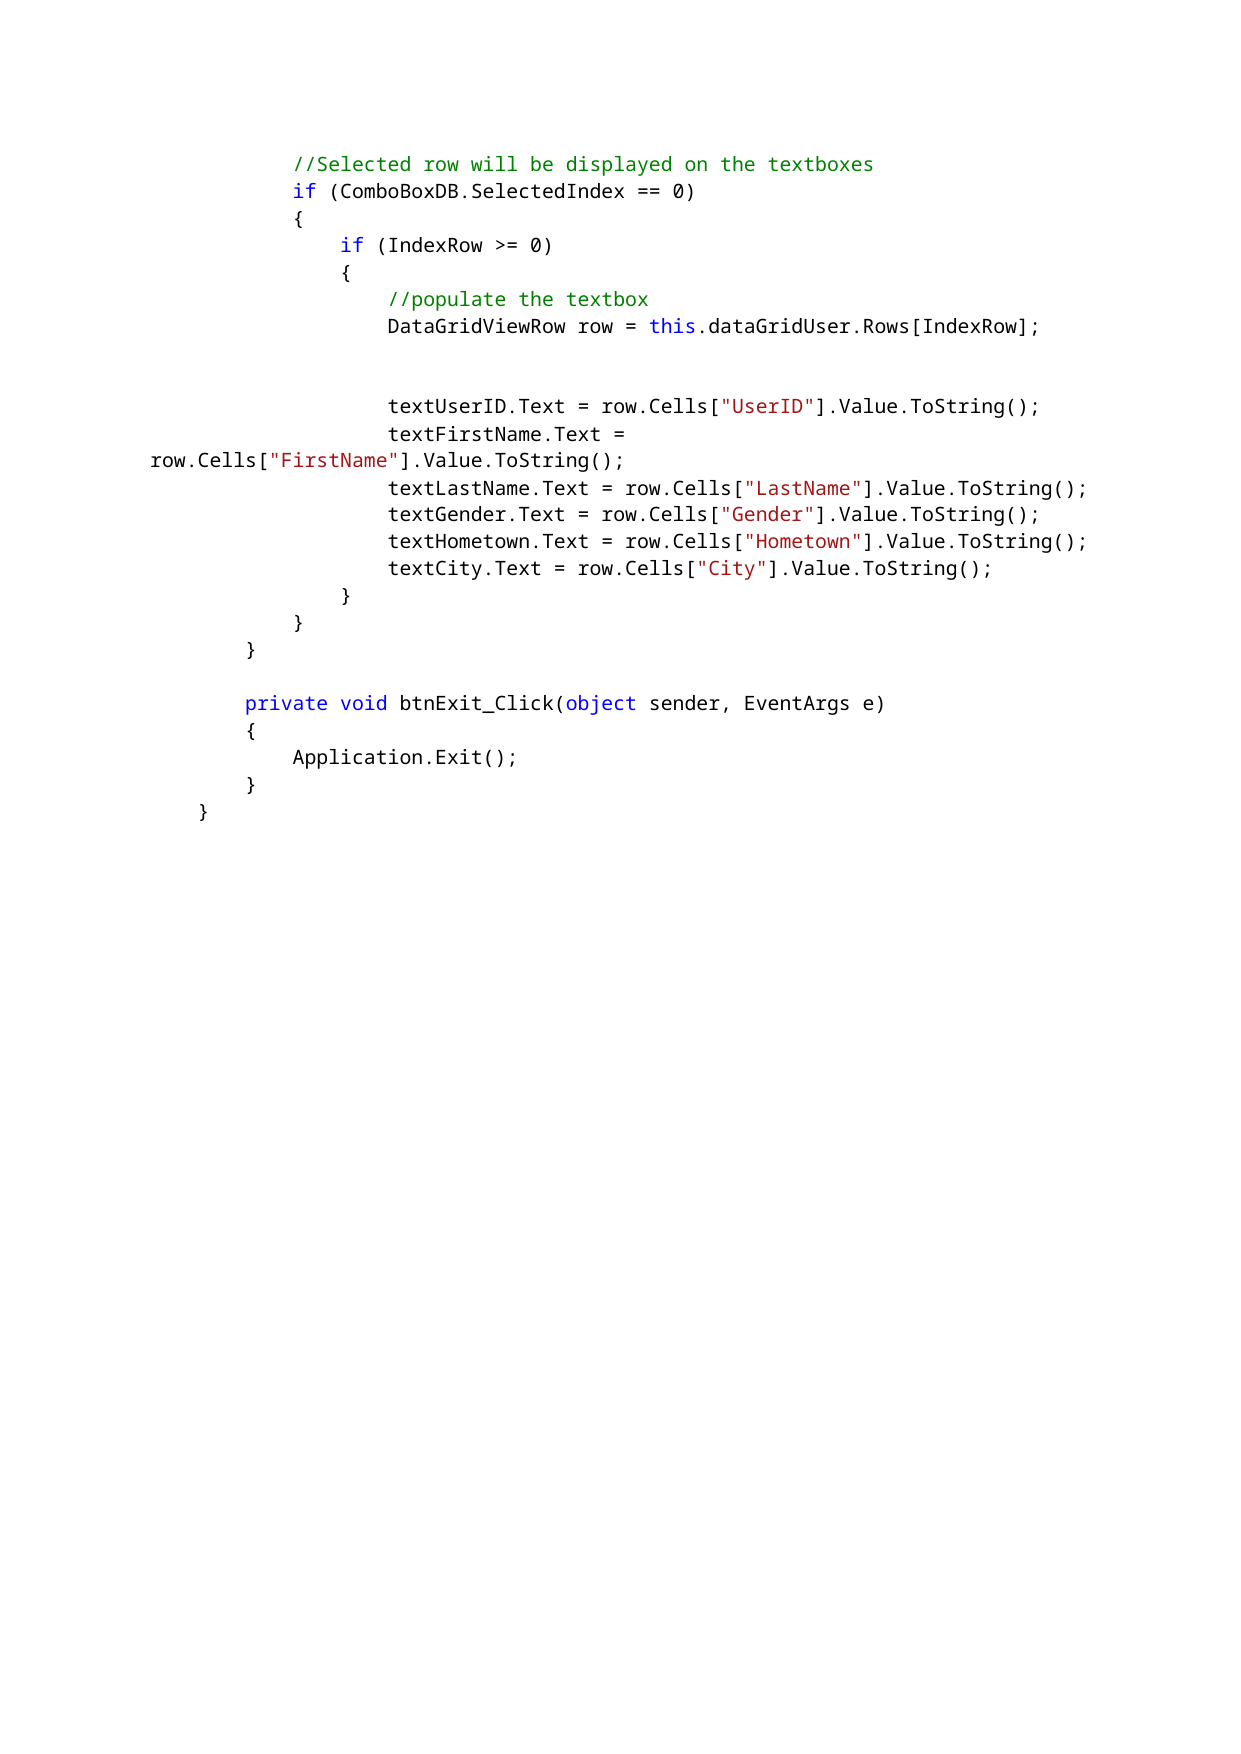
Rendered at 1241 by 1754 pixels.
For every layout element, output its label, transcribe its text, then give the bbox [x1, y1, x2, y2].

text textLastName.Text = row.Cells["LastName"].Value.ToString(); [150, 474, 1090, 501]
text textFirstName.Text = row.Cells["FirstName"].Value.ToString(); [150, 420, 1090, 474]
text //Selected row will be displayed on the textboxes [150, 150, 1090, 177]
text } [150, 582, 1090, 609]
text textGender.Text = row.Cells["Gender"].Value.ToString(); [150, 501, 1090, 528]
text { [150, 258, 1090, 285]
text textHometown.Text = row.Cells["Hometown"].Value.ToString(); [150, 528, 1090, 555]
text if (ComboBoxDB.SelectedIndex == 0) [150, 177, 1090, 204]
text } [150, 636, 1090, 663]
text if (IndexRow >= 0) [150, 231, 1090, 258]
text } [150, 797, 1090, 824]
text textCity.Text = row.Cells["City"].Value.ToString(); [150, 555, 1090, 582]
text textUserID.Text = row.Cells["UserID"].Value.ToString(); [150, 393, 1090, 420]
text } [150, 609, 1090, 636]
text //populate the textbox [150, 285, 1090, 312]
text private void btnExit_Click(object sender, EventArgs e) [150, 689, 1090, 717]
text { [150, 204, 1090, 231]
text } [150, 771, 1090, 797]
text { [150, 717, 1090, 743]
text DataGridViewRow row = this.dataGridUser.Rows[IndexRow]; [150, 312, 1090, 339]
text Application.Exit(); [150, 743, 1090, 771]
